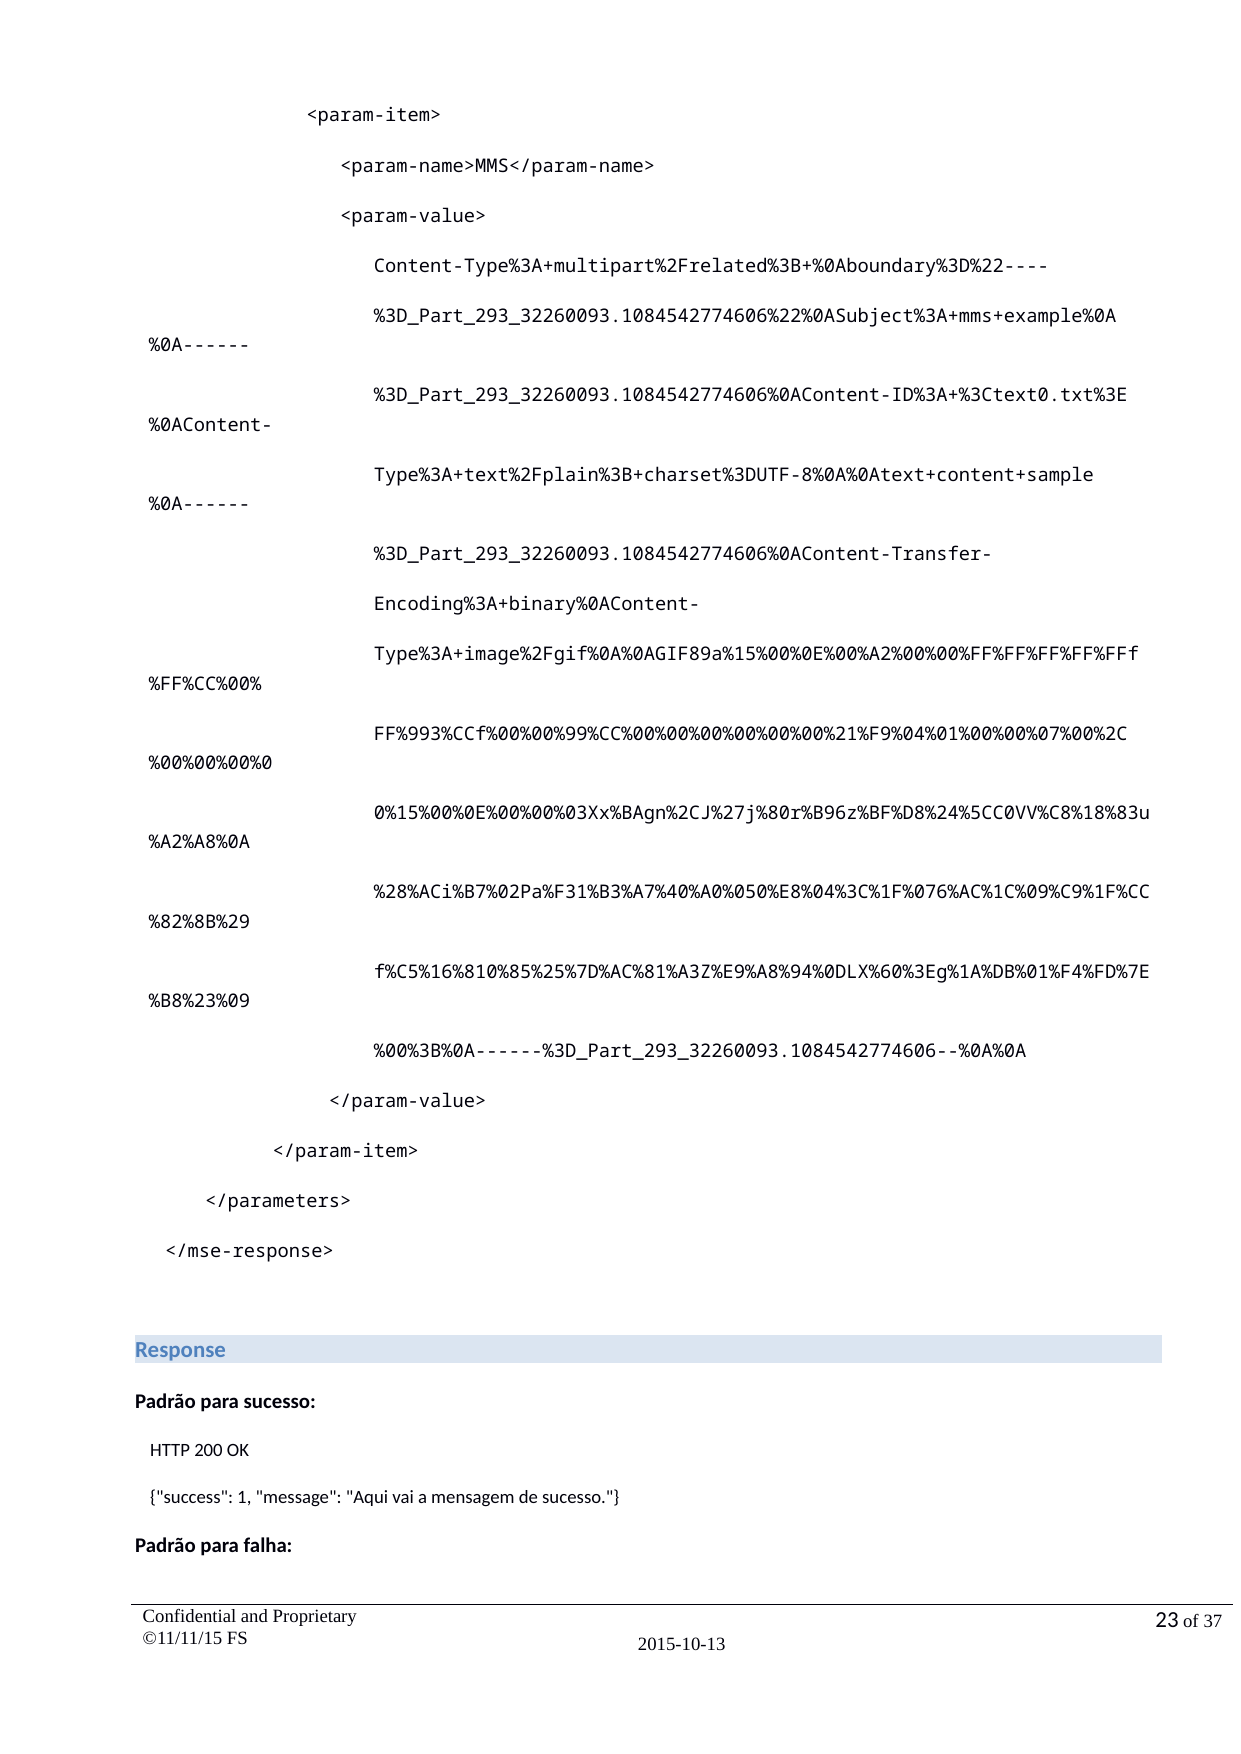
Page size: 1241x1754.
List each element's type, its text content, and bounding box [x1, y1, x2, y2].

text <param-value> [149, 202, 1162, 227]
text Padrão para falha: [135, 1532, 1162, 1558]
text %3D_Part_293_32260093.1084542774606%0AContent-Transfer- [149, 540, 1162, 566]
text %00%3B%0A------%3D_Part_293_32260093.1084542774606--%0A%0A [149, 1037, 1162, 1063]
text </param-item> [149, 1138, 1162, 1163]
text Content-Type%3A+multipart%2Frelated%3B+%0Aboundary%3D%22---- [149, 252, 1162, 278]
text Response [135, 1335, 1162, 1363]
text FF%993%CCf%00%00%99%CC%00%00%00%00%00%00%21%F9%04%01%00%00%07%00%2C%00%00%00%0 [149, 720, 1162, 775]
text %3D_Part_293_32260093.1084542774606%22%0ASubject%3A+mms+example%0A%0A------ [149, 302, 1162, 357]
text <param-name>MMS</param-name> [149, 152, 1162, 177]
text f%C5%16%810%85%25%7D%AC%81%A3Z%E9%A8%94%0DLX%60%3Eg%1A%DB%01%F4%FD%7E%B8%23%09 [149, 958, 1162, 1013]
text </parameters> [149, 1188, 1162, 1213]
text Padrão para sucesso: [135, 1388, 1162, 1413]
text HTTP 200 OK [135, 1438, 1162, 1461]
text 0%15%00%0E%00%00%03Xx%BAgn%2CJ%27j%80r%B96z%BF%D8%24%5CC0VV%C8%18%83u%A2%A8%0A [149, 799, 1162, 854]
text {"success": 1, "message": "Aqui vai a mensagem de sucesso."} [135, 1485, 1162, 1508]
text %3D_Part_293_32260093.1084542774606%0AContent-ID%3A+%3Ctext0.txt%3E%0AContent- [149, 382, 1162, 436]
text </param-value> [149, 1087, 1162, 1113]
text </mse-response> [75, 1238, 1162, 1263]
text %28%ACi%B7%02Pa%F31%B3%A7%40%A0%050%E8%04%3C%1F%076%AC%1C%09%C9%1F%CC%82%8B%29 [149, 879, 1162, 933]
text Type%3A+image%2Fgif%0A%0AGIF89a%15%00%0E%00%A2%00%00%FF%FF%FF%FF%FFf%FF%CC%00% [149, 641, 1162, 695]
text <param-item> [149, 102, 1162, 127]
text Encoding%3A+binary%0AContent- [149, 590, 1162, 616]
text Type%3A+text%2Fplain%3B+charset%3DUTF-8%0A%0Atext+content+sample%0A------ [149, 461, 1162, 516]
